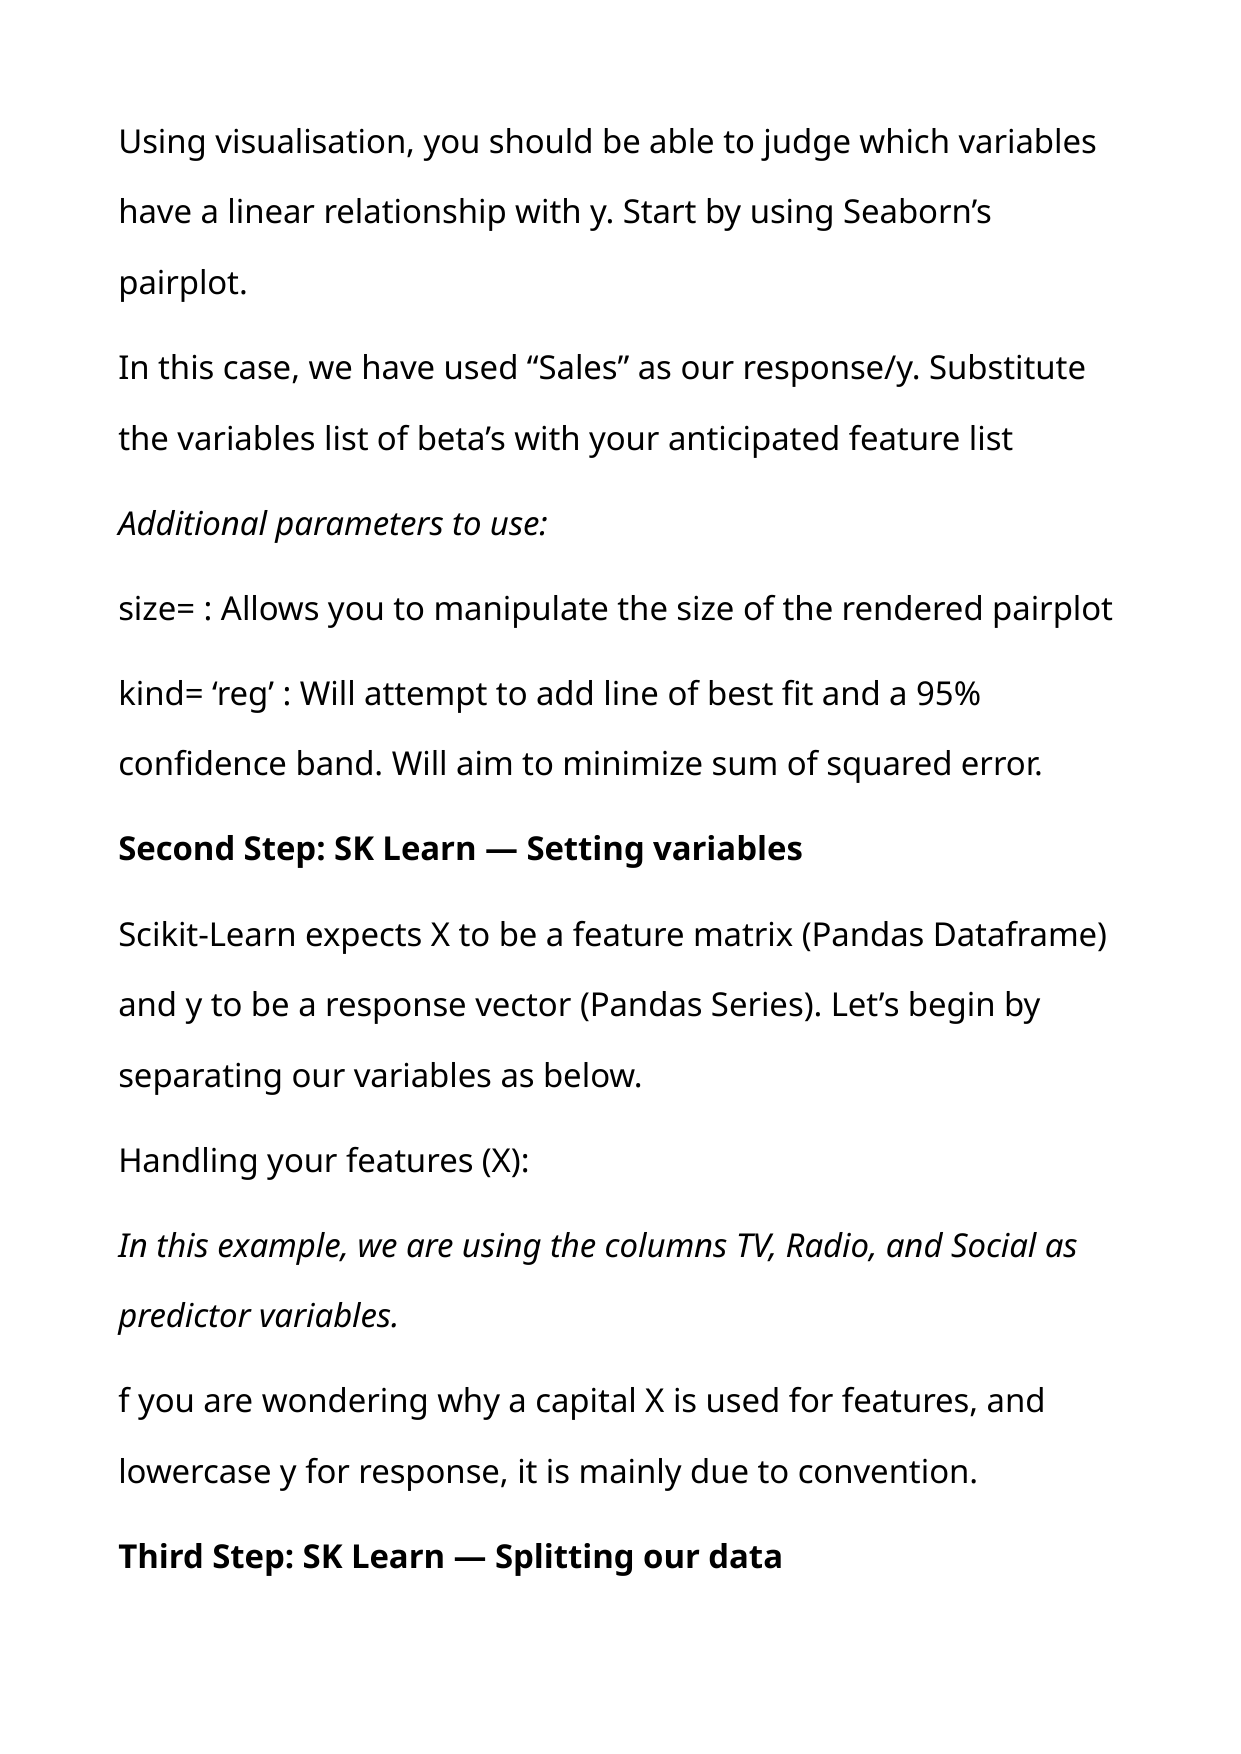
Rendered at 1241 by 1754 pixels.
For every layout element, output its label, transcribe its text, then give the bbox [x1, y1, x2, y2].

text In this case, we have used “Sales” as our response/y. Substitute the variables list of beta’s with your anticipated feature list [118, 344, 1122, 459]
text Second Step: SK Learn — Setting variables [118, 826, 1122, 870]
text f you are wondering why a capital X is used for features, and lowercase y for response, it is mainly due to convention. [118, 1378, 1122, 1493]
text Scikit-Learn expects X to be a feature matrix (Pandas Dataframe) and y to be a response vector (Pandas Series). Let’s begin by separating our variables as below. [118, 911, 1122, 1097]
text In this example, we are using the columns TV, Radio, and Social as predictor variables. [118, 1222, 1122, 1337]
text kind= ‘reg’ : Will attempt to add line of best fit and a 95% confidence band. Will aim to minimize sum of squared error. [118, 670, 1122, 785]
text Third Step: SK Learn — Splitting our data [118, 1533, 1122, 1578]
text size= : Allows you to manipulate the size of the rendered pairplot [118, 585, 1122, 630]
text Handling your features (X): [118, 1137, 1122, 1182]
text Using visualisation, you should be able to judge which variables have a linear relationship with y. Start by using Seaborn’s pairplot. [118, 118, 1122, 304]
text Additional parameters to use: [118, 500, 1122, 544]
